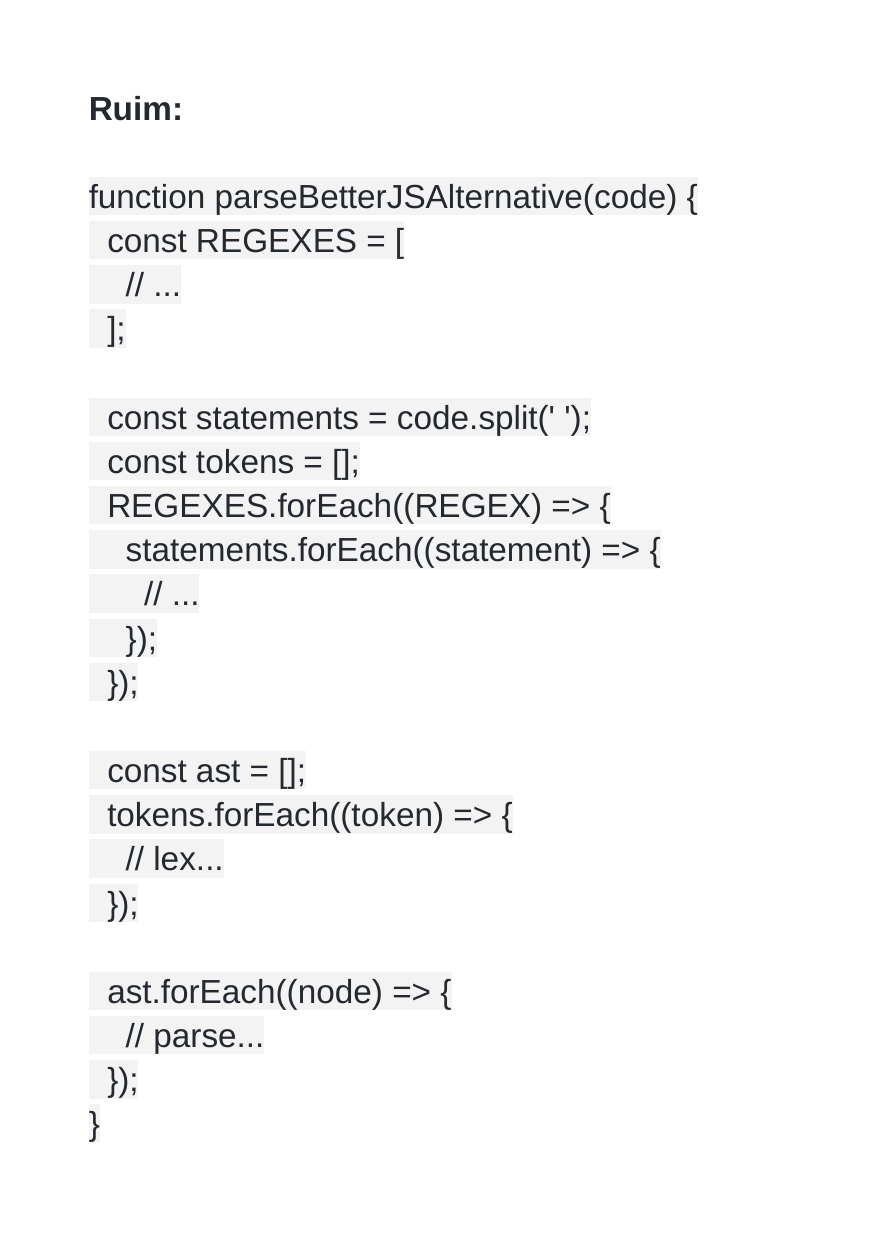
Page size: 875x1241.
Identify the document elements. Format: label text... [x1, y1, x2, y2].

text const REGEXES = [ [88, 221, 786, 259]
text }); [88, 883, 786, 922]
text // parse... [88, 1016, 786, 1054]
text }); [88, 1060, 786, 1099]
text statements.forEach((statement) => { [88, 530, 786, 569]
text const statements = code.split(' '); [88, 398, 786, 436]
text Ruim: [88, 88, 786, 127]
text // ... [88, 574, 786, 613]
text ]; [88, 309, 786, 348]
text const ast = []; [88, 751, 786, 789]
text const tokens = []; [88, 442, 786, 480]
text } [88, 1104, 786, 1143]
text tokens.forEach((token) => { [88, 795, 786, 834]
text // lex... [88, 839, 786, 878]
text }); [88, 618, 786, 657]
text }); [88, 663, 786, 701]
text function parseBetterJSAlternative(code) { [88, 177, 786, 215]
text ast.forEach((node) => { [88, 972, 786, 1010]
text REGEXES.forEach((REGEX) => { [88, 486, 786, 524]
text // ... [88, 265, 786, 304]
